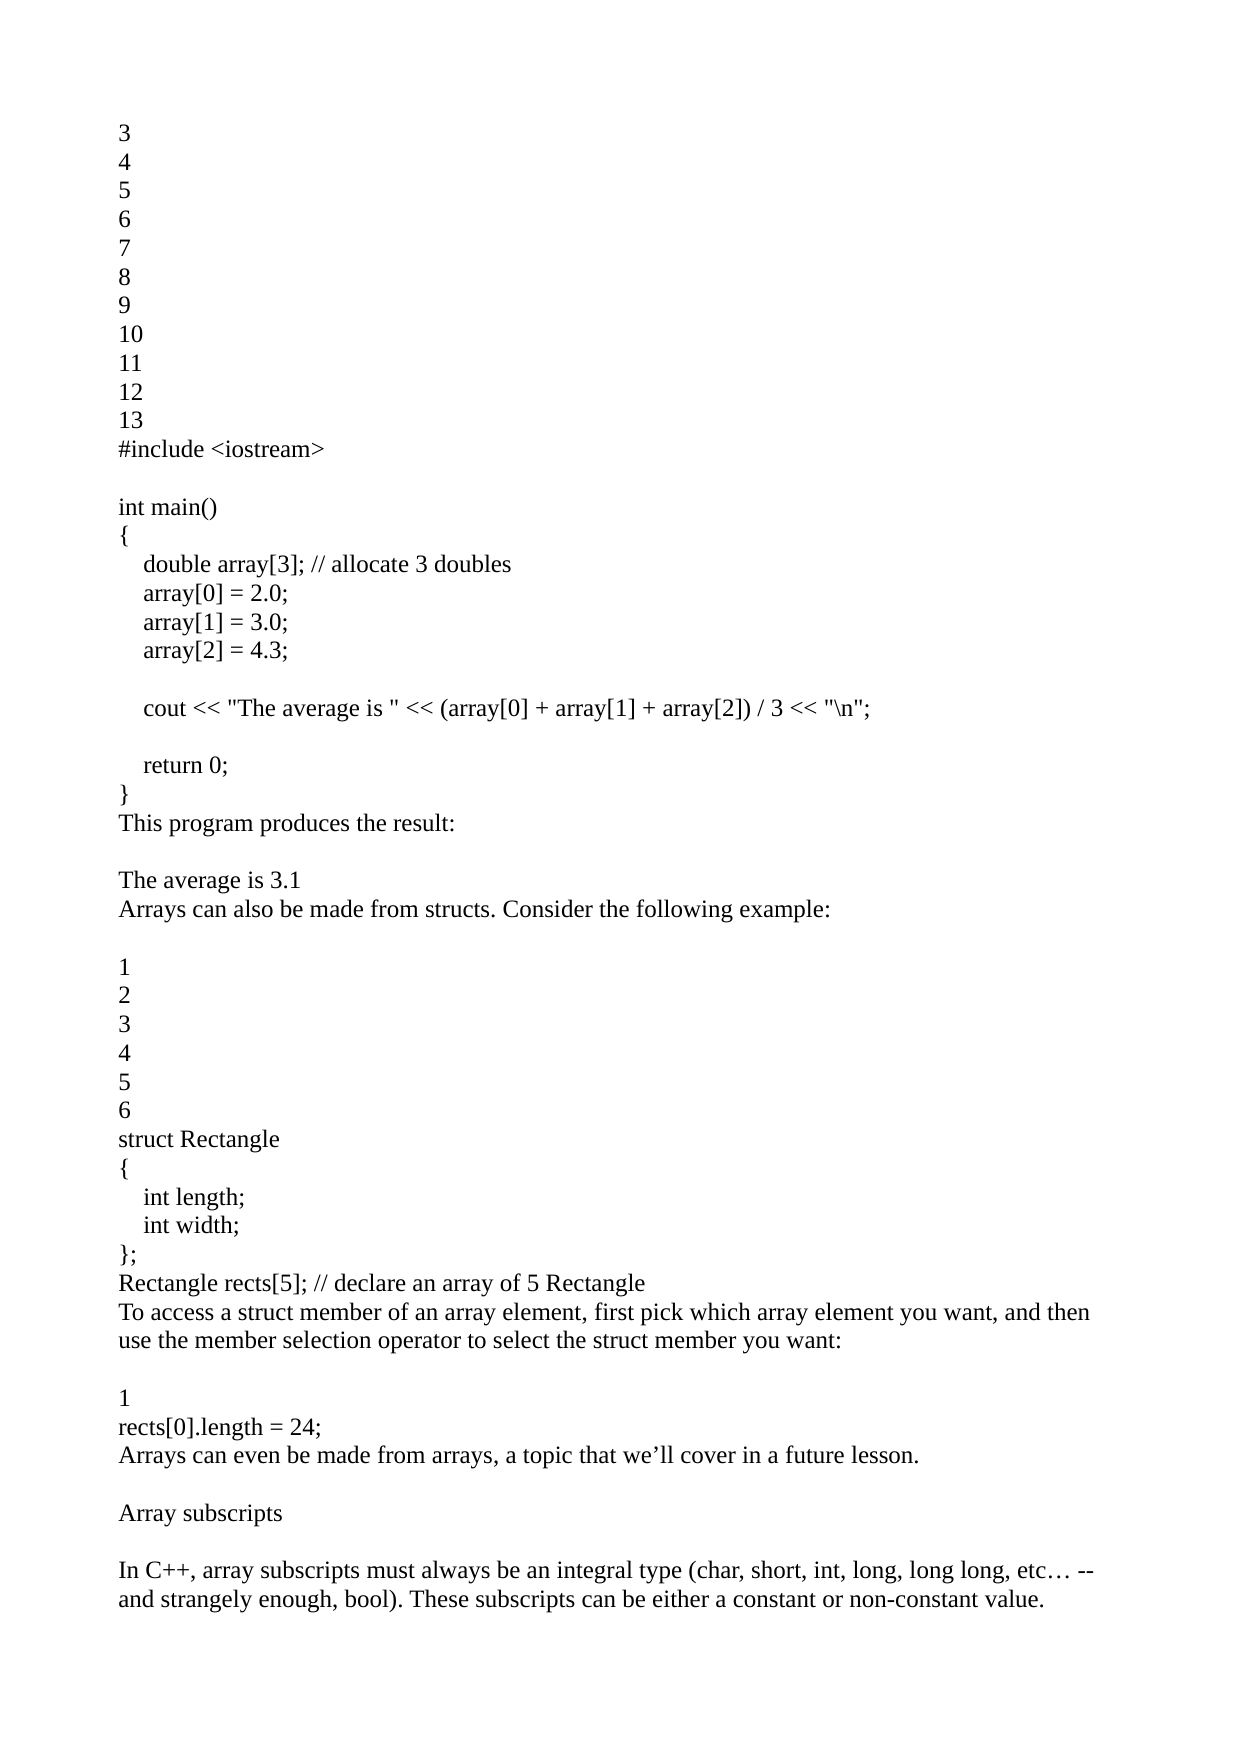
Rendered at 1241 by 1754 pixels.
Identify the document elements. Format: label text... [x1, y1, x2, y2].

text 4 [118, 147, 1122, 176]
text }; [118, 1239, 1122, 1268]
text int main() [118, 492, 1122, 521]
text int length; [118, 1182, 1122, 1211]
text Array subscripts [118, 1498, 1122, 1527]
text 2 [118, 981, 1122, 1009]
text 6 [118, 1096, 1122, 1124]
text Arrays can even be made from arrays, a topic that we’ll cover in a future lesson. [118, 1441, 1122, 1469]
text The average is 3.1 [118, 866, 1122, 894]
text array[2] = 4.3; [118, 636, 1122, 664]
text Arrays can also be made from structs. Consider the following example: [118, 894, 1122, 923]
text 8 [118, 262, 1122, 291]
text 10 [118, 319, 1122, 348]
text 1 [118, 1383, 1122, 1412]
text struct Rectangle [118, 1124, 1122, 1153]
text 12 [118, 377, 1122, 406]
text Rectangle rects[5]; // declare an array of 5 Rectangle [118, 1268, 1122, 1297]
text array[1] = 3.0; [118, 607, 1122, 636]
text 5 [118, 176, 1122, 204]
text 3 [118, 118, 1122, 147]
text 6 [118, 204, 1122, 233]
text 5 [118, 1067, 1122, 1096]
text 1 [118, 952, 1122, 981]
text 13 [118, 406, 1122, 434]
text In C++, array subscripts must always be an integral type (char, short, int, long, long long, etc… -- and strangely enough, bool). These subscripts can be either a constant or non-constant value. [118, 1556, 1122, 1613]
text 4 [118, 1038, 1122, 1067]
text 3 [118, 1009, 1122, 1038]
text 9 [118, 291, 1122, 319]
text rects[0].length = 24; [118, 1412, 1122, 1441]
text 11 [118, 348, 1122, 377]
text { [118, 1153, 1122, 1182]
text return 0; [118, 751, 1122, 779]
text To access a struct member of an array element, first pick which array element you want, and then use the member selection operator to select the struct member you want: [118, 1297, 1122, 1354]
text double array[3]; // allocate 3 doubles [118, 549, 1122, 578]
text array[0] = 2.0; [118, 578, 1122, 607]
text This program produces the result: [118, 808, 1122, 837]
text cout << "The average is " << (array[0] + array[1] + array[2]) / 3 << "\n"; [118, 693, 1122, 722]
text #include <iostream> [118, 434, 1122, 463]
text } [118, 779, 1122, 808]
text 7 [118, 233, 1122, 262]
text int width; [118, 1211, 1122, 1239]
text { [118, 521, 1122, 549]
